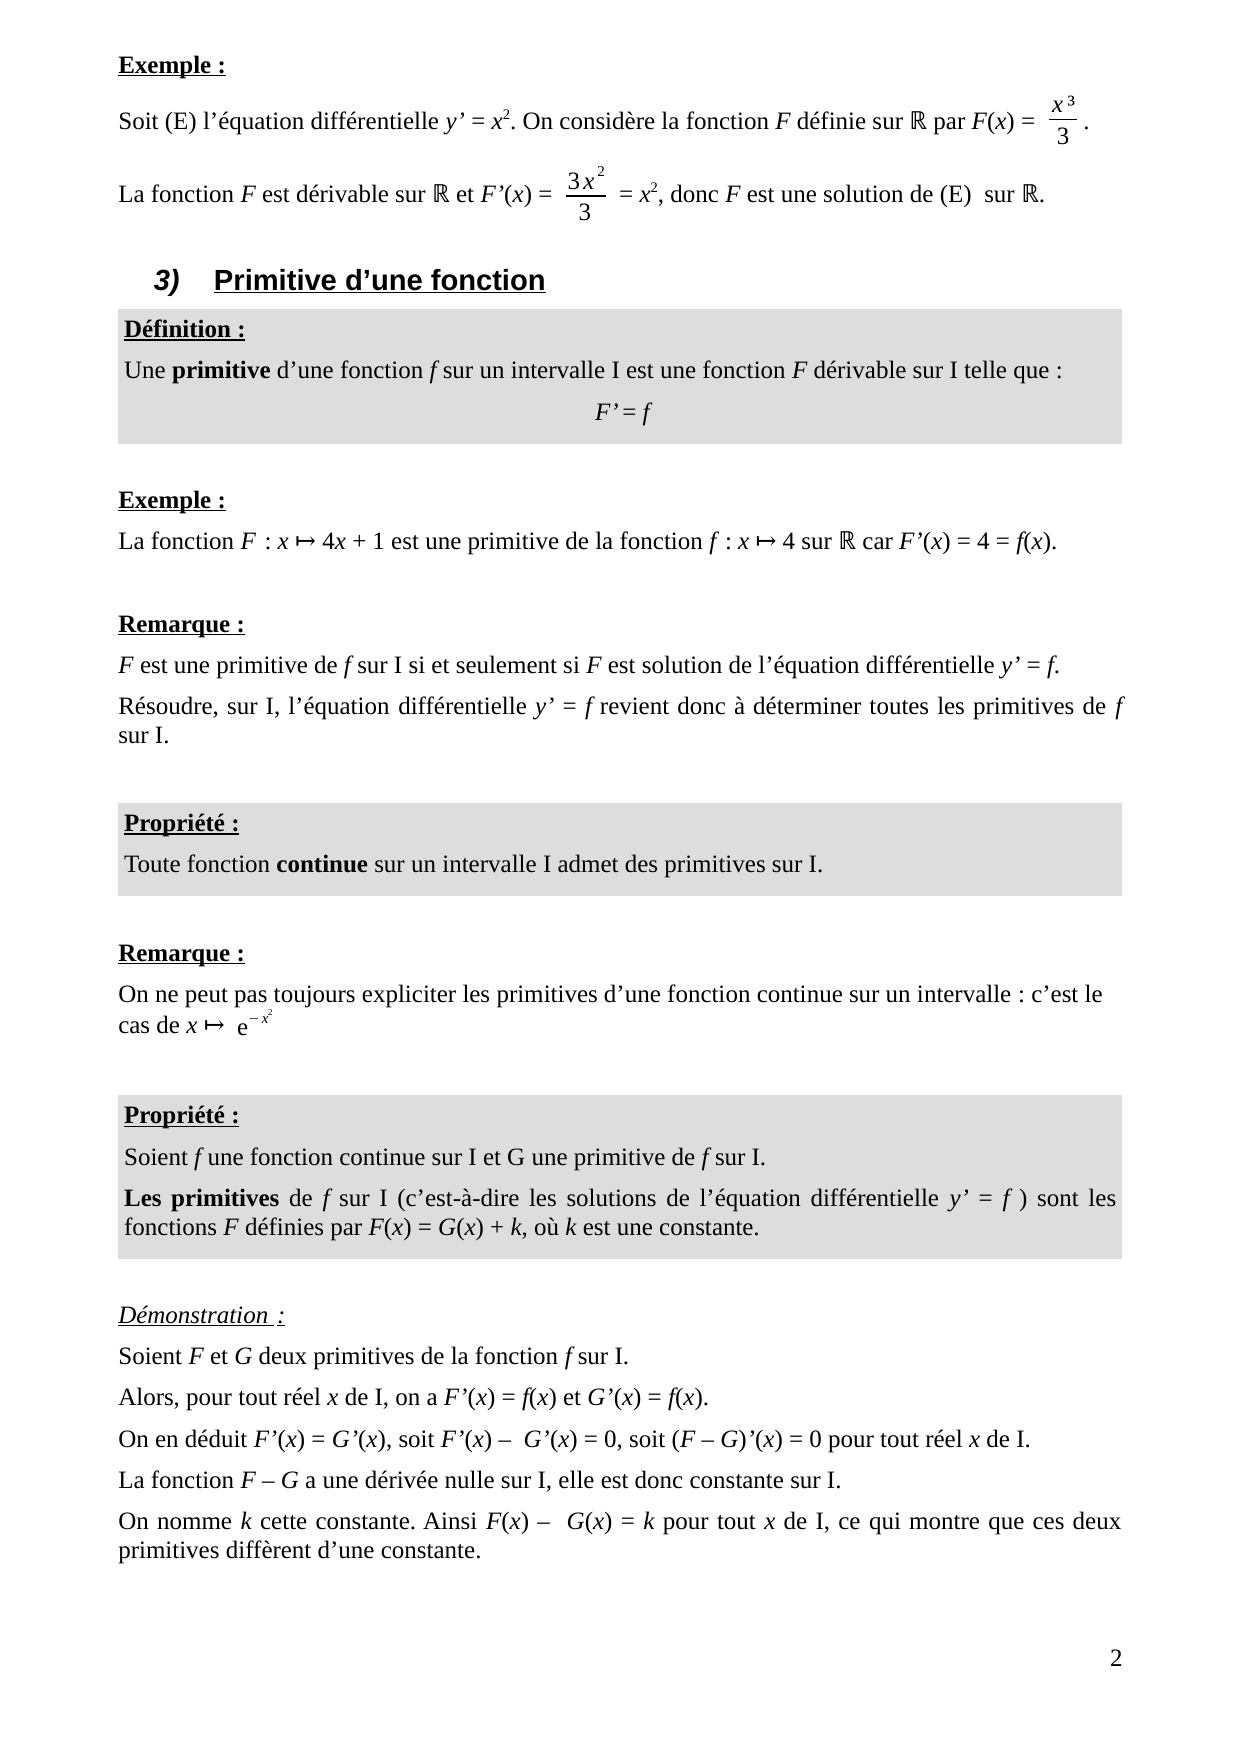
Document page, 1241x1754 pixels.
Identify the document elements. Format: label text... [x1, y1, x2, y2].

table_header Propriété : Soient f une fonction continue sur I et G une primitive de f sur I. Les primitives de f sur I (c’est-à-dire les solutions de l’équation différentielle y’ = f ) sont les fonctions F définies par F(x) = G(x) + k, où k est une constante. [118, 1095, 1122, 1259]
text Exemple : [118, 50, 1122, 78]
text La fonction F est dérivable sur ℝ et F’(x) = = x2, donc F est une solution de (E) sur ℝ. [118, 162, 1122, 225]
text Exemple : [118, 485, 1122, 514]
subtitle Primitive d’une fonction [153, 262, 1122, 296]
table_header Propriété : Toute fonction continue sur un intervalle I admet des primitives sur I. [118, 803, 1122, 896]
text F est une primitive de f sur I si et seulement si F est solution de l’équation différentielle y’ = f. [118, 650, 1122, 679]
text Remarque : [118, 938, 1122, 966]
text La fonction F – G a une dérivée nulle sur I, elle est donc constante sur I. [118, 1465, 1122, 1494]
text On ne peut pas toujours expliciter les primitives d’une fonction continue sur un intervalle : c’est le cas de x ↦ [118, 979, 1122, 1041]
text Résoudre, sur I, l’équation différentielle y’ = f revient donc à déterminer toutes les primitives de f sur I. [118, 691, 1122, 749]
text Remarque : [118, 609, 1122, 637]
text Soit (E) l’équation différentielle y’ = x2. On considère la fonction F définie sur ℝ par F(x) = . [118, 91, 1122, 150]
table_header Définition : Une primitive d’une fonction f sur un intervalle I est une fonction F dérivable sur I telle que : F’ = f [118, 309, 1122, 444]
text Alors, pour tout réel x de I, on a F’(x) = f(x) et G’(x) = f(x). [118, 1382, 1122, 1411]
text Démonstration : [118, 1300, 1122, 1329]
text Soient F et G deux primitives de la fonction f sur I. [118, 1341, 1122, 1370]
text On nomme k cette constante. Ainsi F(x) – G(x) = k pour tout x de I, ce qui montre que ces deux primitives diffèrent d’une constante. [118, 1506, 1122, 1564]
text On en déduit F’(x) = G’(x), soit F’(x) – G’(x) = 0, soit (F – G)’(x) = 0 pour tout réel x de I. [118, 1424, 1122, 1452]
text La fonction F : x ↦ 4x + 1 est une primitive de la fonction f : x ↦ 4 sur ℝ car F’(x) = 4 = f(x). [118, 526, 1122, 555]
